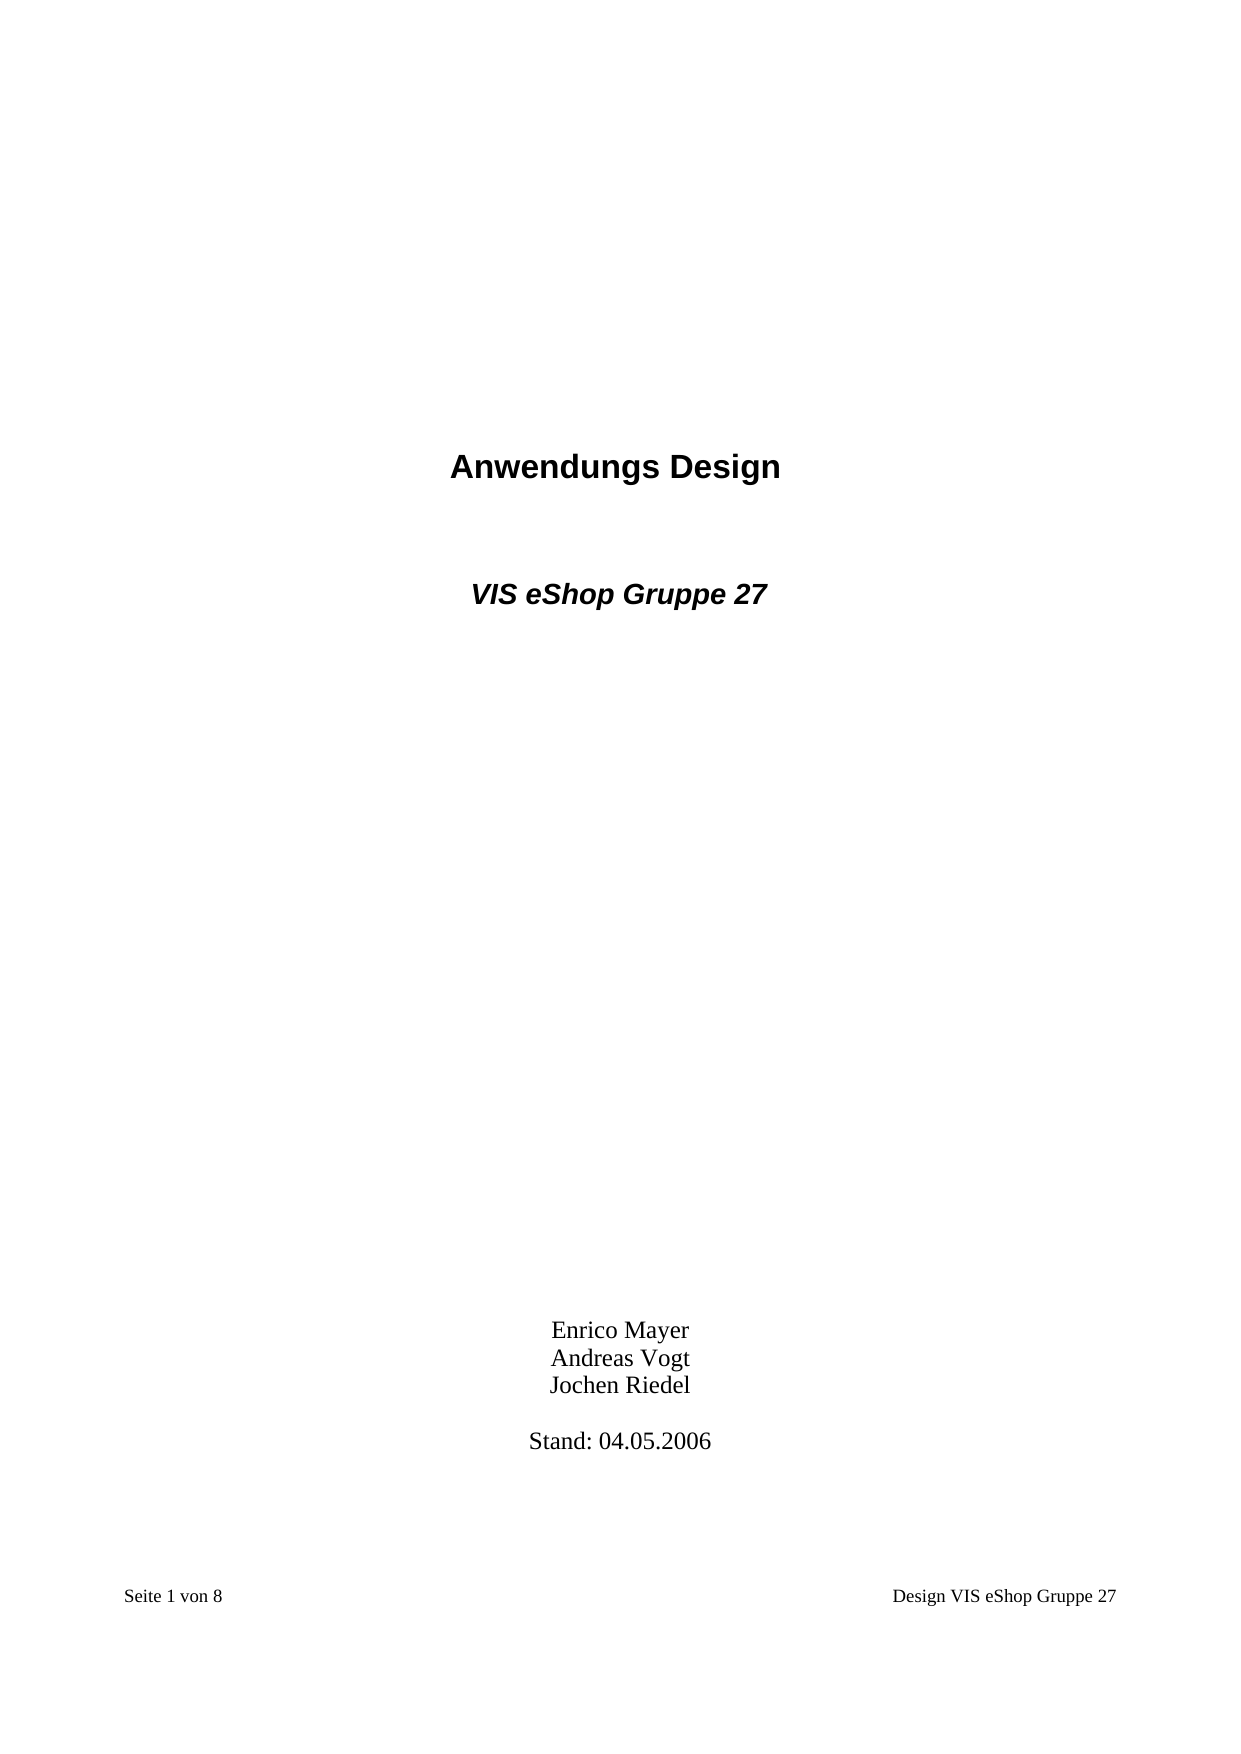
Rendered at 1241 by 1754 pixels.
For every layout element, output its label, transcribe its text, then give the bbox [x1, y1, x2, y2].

text Jochen Riedel [118, 1372, 1122, 1399]
text Andreas Vogt [118, 1344, 1122, 1372]
text Enrico Mayer [118, 1316, 1122, 1344]
subtitle VIS eShop Gruppe 27 [118, 578, 1122, 611]
text Stand: 04.05.2006 [118, 1427, 1122, 1455]
subtitle Anwendungs Design [118, 448, 1122, 485]
